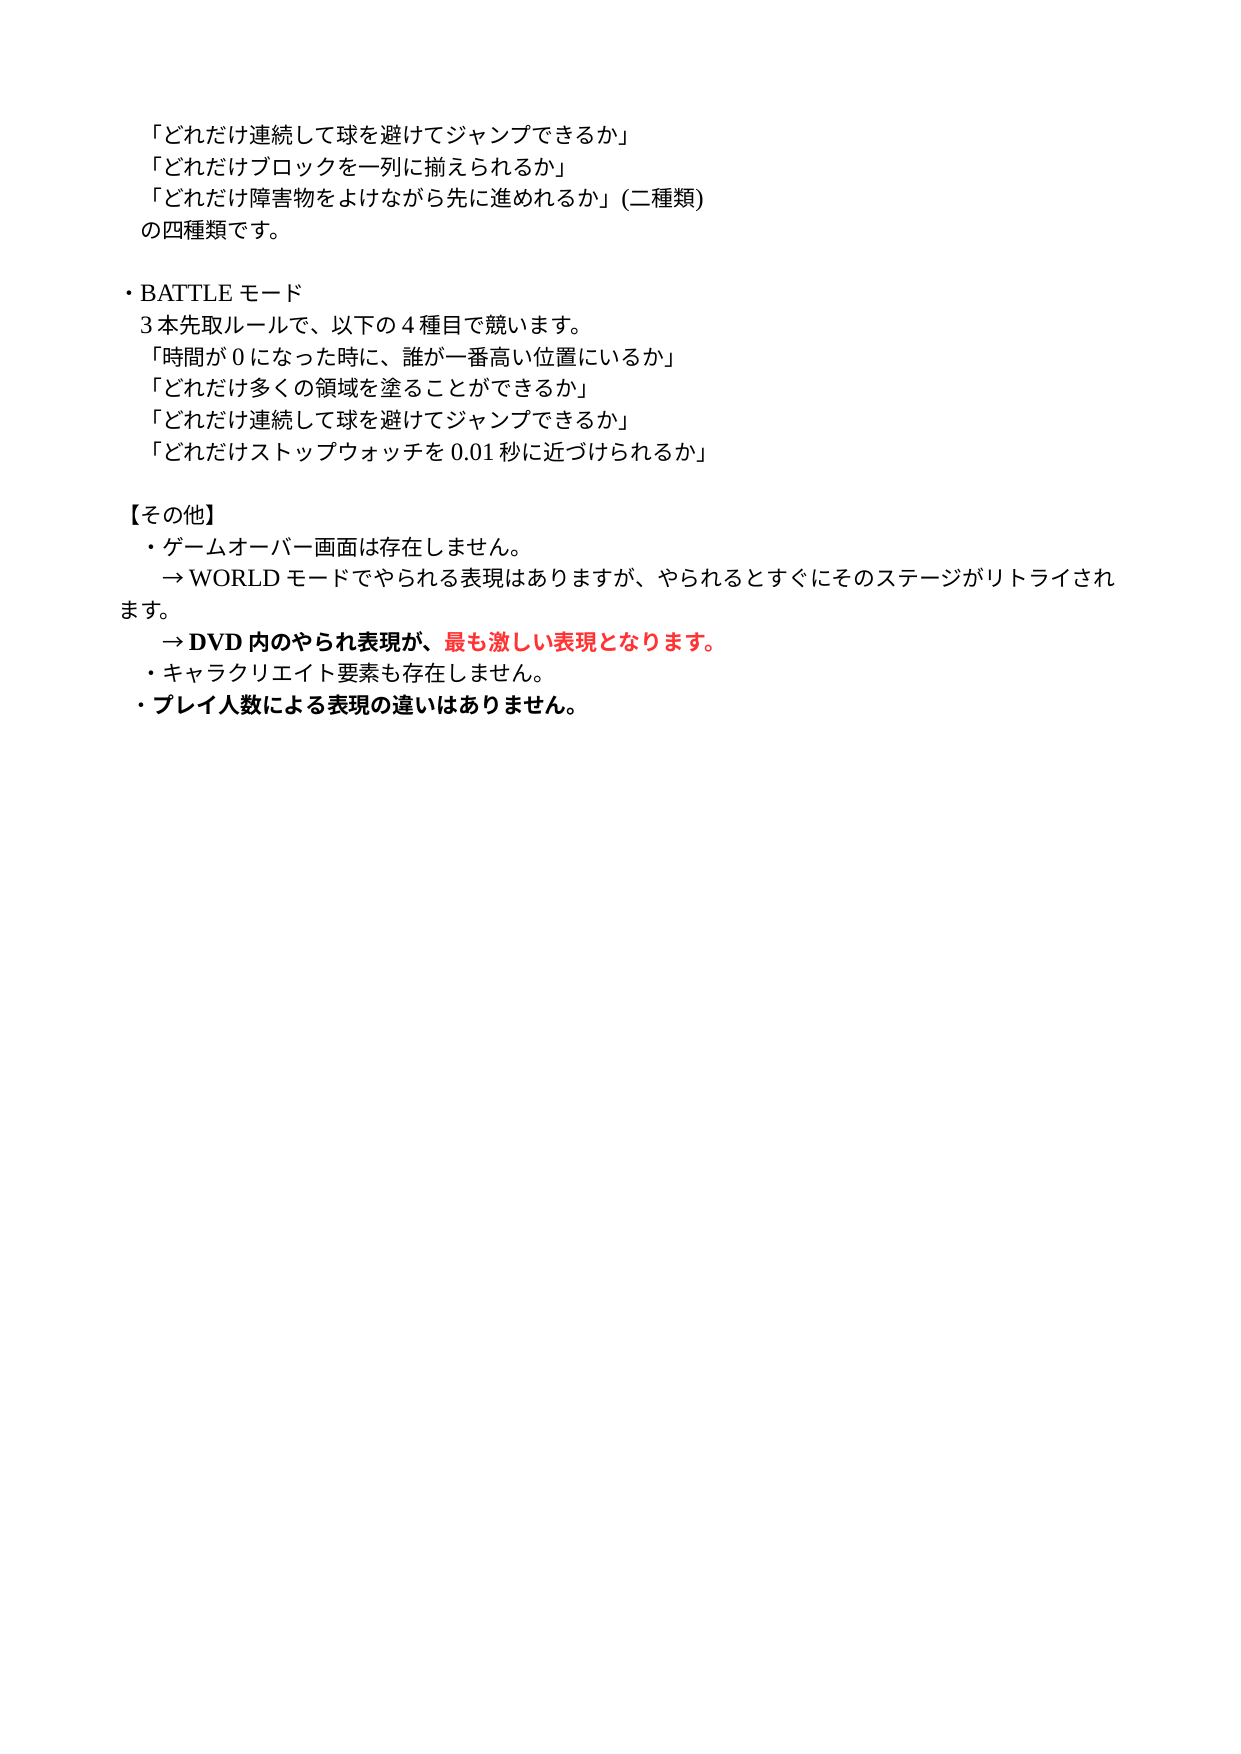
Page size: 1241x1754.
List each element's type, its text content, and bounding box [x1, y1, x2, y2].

text 【その他】 [118, 498, 1122, 530]
text ・キャラクリエイト要素も存在しません。 [118, 656, 1122, 688]
text ・BATTLEモード [118, 276, 1122, 308]
text → WORLDモードでやられる表現はありますが、やられるとすぐにそのステージがリトライされます。 [118, 561, 1122, 625]
text 「時間が0になった時に、誰が一番高い位置にいるか」 [118, 340, 1122, 371]
text ・ゲームオーバー画面は存在しません。 [118, 530, 1122, 561]
text 「どれだけ多くの領域を塗ることができるか」 [118, 371, 1122, 403]
text 「どれだけ連続して球を避けてジャンプできるか」 [118, 118, 1122, 150]
text 3本先取ルールで、以下の4種目で競います。 [118, 308, 1122, 340]
text 「どれだけブロックを一列に揃えられるか」 [118, 150, 1122, 181]
text 「どれだけストップウォッチを0.01秒に近づけられるか」 [118, 435, 1122, 466]
text → DVD内のやられ表現が、最も激しい表現となります。 [118, 625, 1122, 656]
text 「どれだけ連続して球を避けてジャンプできるか」 [118, 403, 1122, 435]
text の四種類です。 [118, 213, 1122, 245]
text 「どれだけ障害物をよけながら先に進めれるか」(二種類) [118, 181, 1122, 213]
text ・プレイ人数による表現の違いはありません。 [118, 688, 1122, 720]
